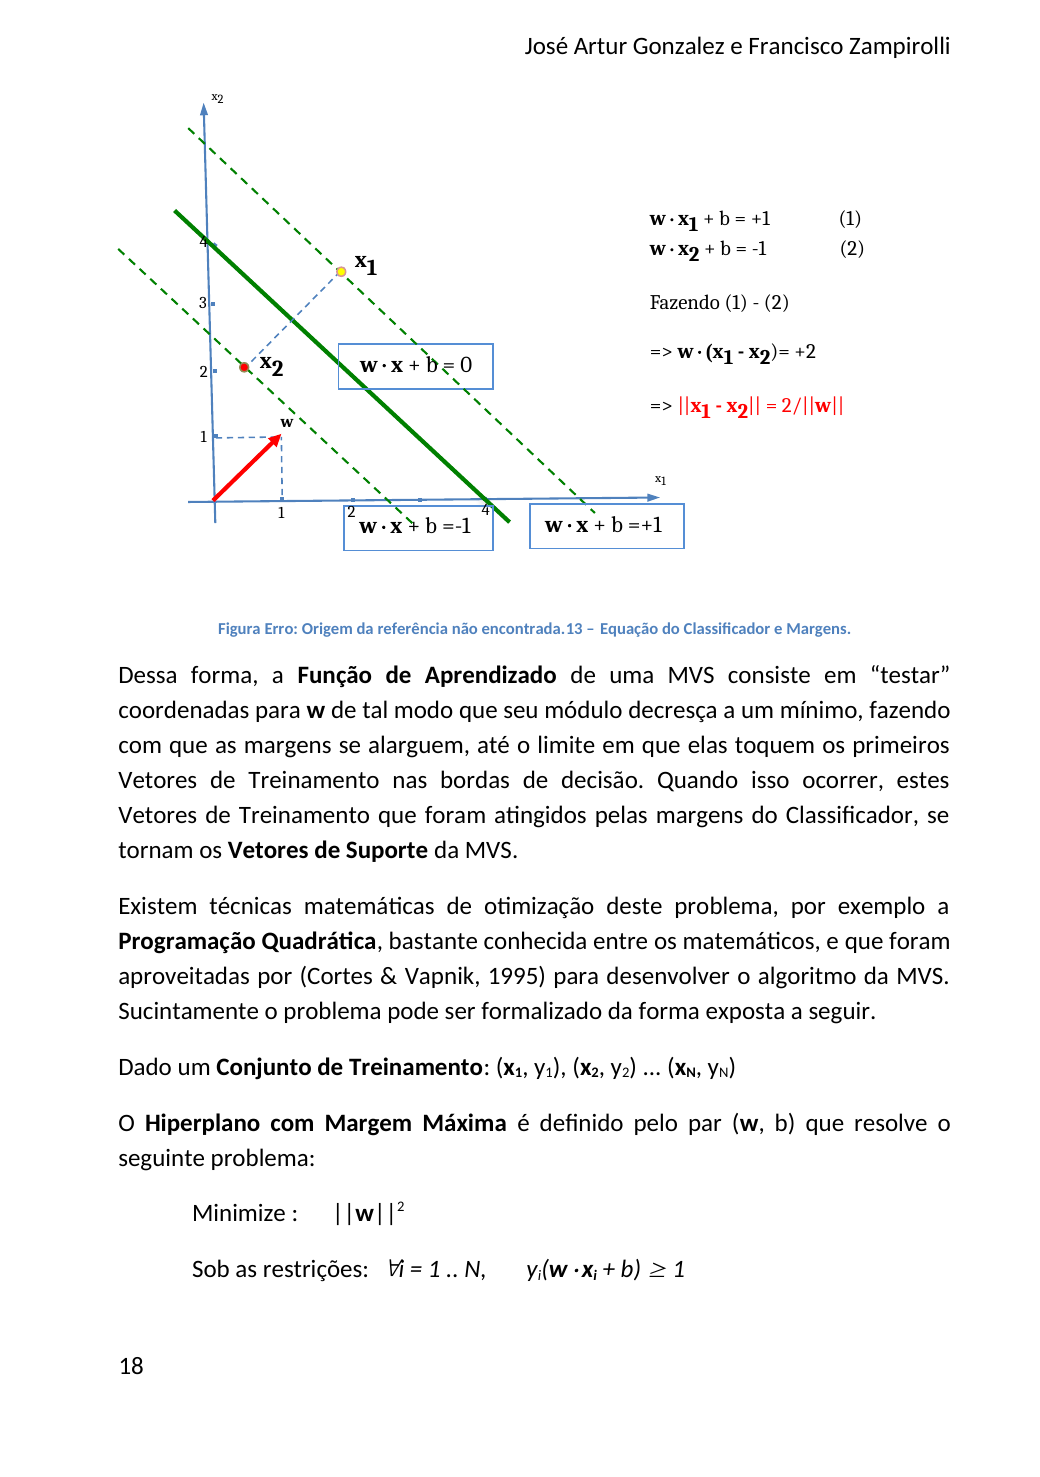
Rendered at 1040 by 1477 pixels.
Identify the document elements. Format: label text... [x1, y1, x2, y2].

text 4 [199, 233, 213, 252]
text 1 [200, 427, 214, 446]
text Dado um Conjunto de Treinamento: (x1, y1), (x2, y2) ... (xN, yN) [118, 1051, 951, 1081]
text x1 [354, 247, 391, 281]
text Dessa forma, a Função de Aprendizado de uma MVS consiste em “testar” coordenadas para w de tal modo que seu módulo decresça a um mínimo, fazendo com que as margens se alarguem, até o limite em que elas toquem os primeiros Vetores de Treinamento nas bordas de decisão. Quando isso ocorrer, estes Vetores de Treinamento que foram atingidos pelas margens do Classificador, se tornam os Vetores de Suporte da MVS. [118, 659, 951, 865]
text => w×(x1 - x2)= +2 [649, 339, 877, 369]
text w×x + b =+1 [545, 512, 669, 538]
text => ||x1 - x2|| = 2/||w|| [649, 393, 877, 423]
text Existem técnicas matemáticas de otimização deste problema, por exemplo a Programação Quadrática, bastante conhecida entre os matemáticos, e que foram aproveitadas por (Cortes & Vapnik, 1995) para desenvolver o algoritmo da MVS. Sucintamente o problema pode ser formalizado da forma exposta a seguir. [118, 890, 951, 1026]
text 1 [278, 503, 291, 523]
text w×x + b =-1 [359, 513, 478, 539]
text w [280, 412, 305, 432]
text x2 [211, 89, 229, 107]
text 2 [199, 363, 213, 382]
text Minimize : ||w||2 [118, 1198, 951, 1228]
text Sob as restrições: i = 1 .. N, yi(wxi + b)  1 [118, 1253, 951, 1284]
text 4 [481, 500, 495, 519]
text O Hiperplano com Margem Máxima é definido pelo par (w, b) que resolve o seguinte problema: [118, 1107, 951, 1172]
text x1 [655, 471, 669, 489]
text w×x2 + b = -1 (2) [649, 237, 877, 267]
text w×x + b = 0 [353, 352, 478, 378]
text w×x1 + b = +1 (1) [649, 207, 877, 237]
text Figura Erro: Origem da referência não encontrada.13 – Equação do Classificador e Margens. [118, 618, 951, 638]
text x2 [259, 348, 296, 382]
text 3 [199, 293, 212, 313]
text Fazendo (1) - (2) [649, 291, 877, 315]
text 2 [347, 503, 361, 522]
